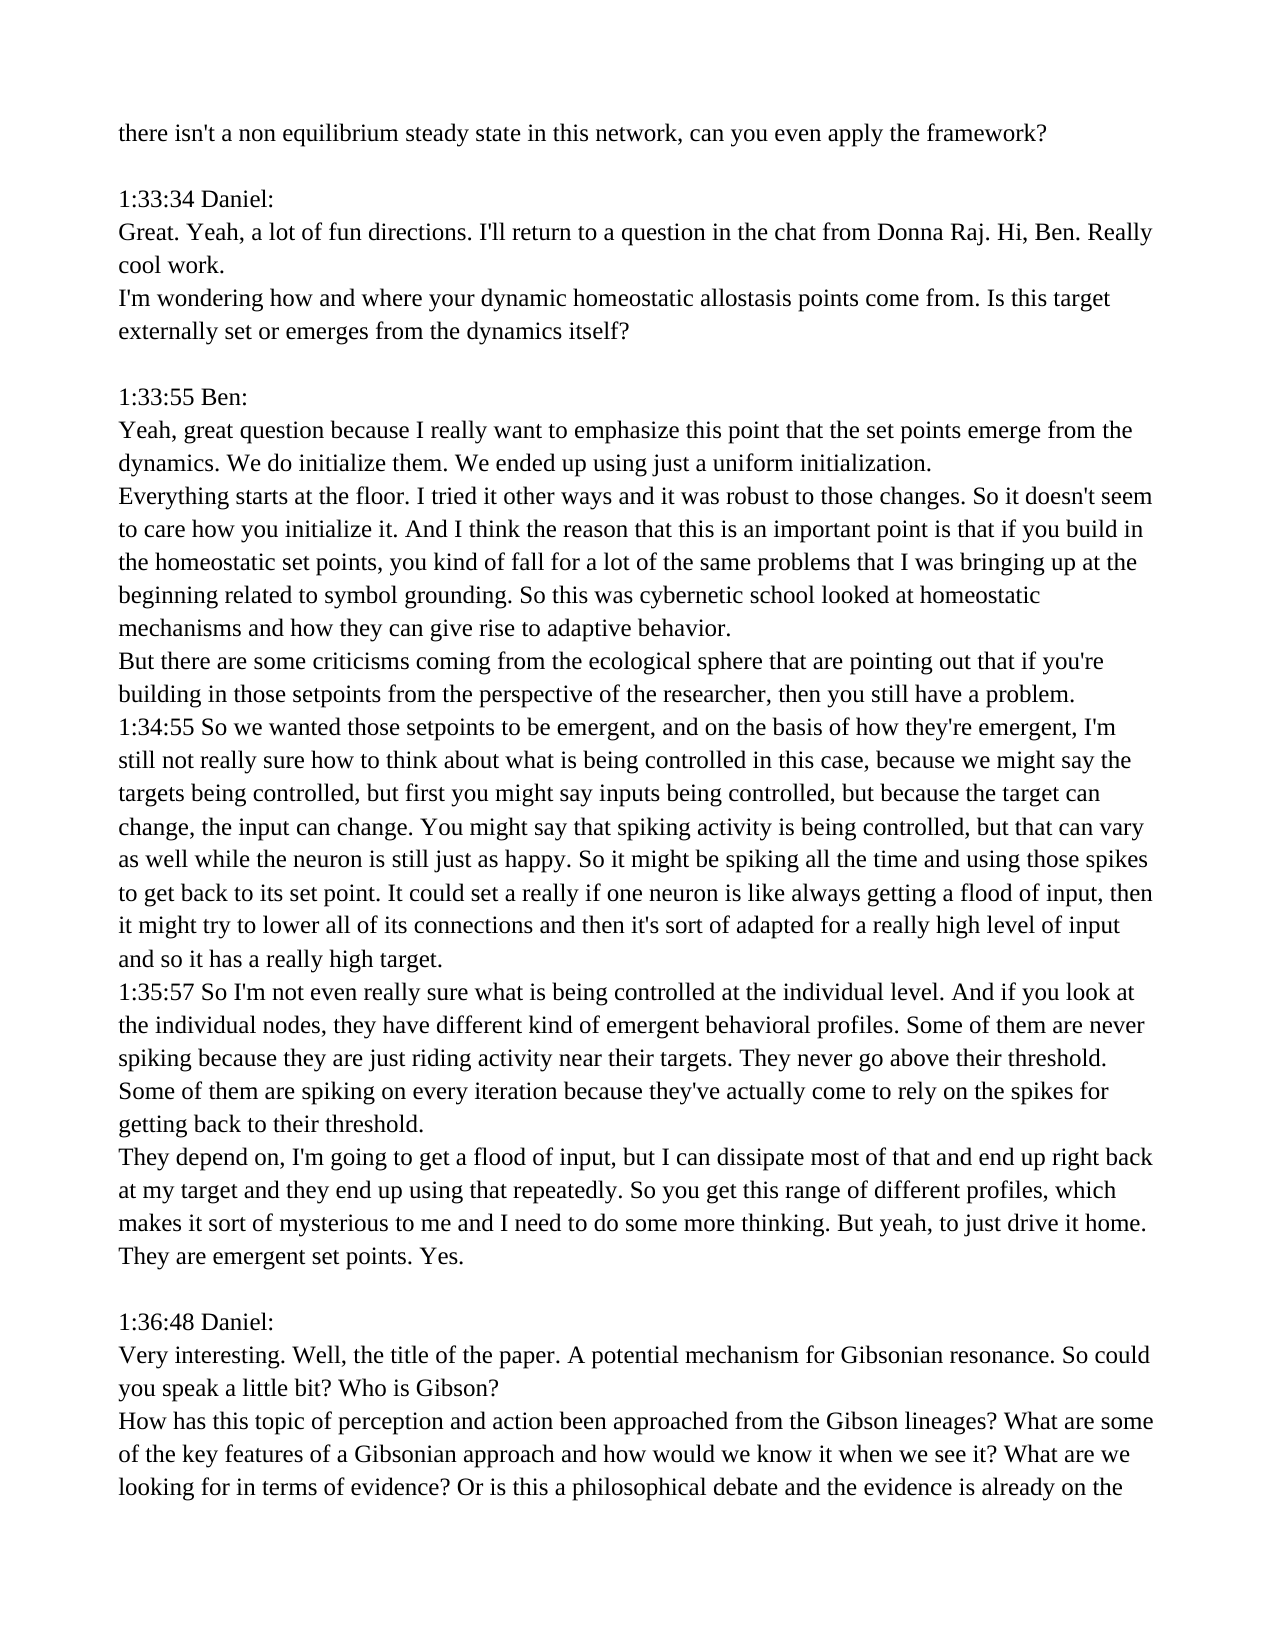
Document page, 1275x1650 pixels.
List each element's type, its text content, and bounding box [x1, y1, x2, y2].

text Everything starts at the floor. I tried it other ways and it was robust to those changes. So it doesn't seem to care how you initialize it. And I think the reason that this is an important point is that if you build in the homeostatic set points, you kind of fall for a lot of the same problems that I was bringing up at the beginning related to symbol grounding. So this was cybernetic school looked at homeostatic mechanisms and how they can give rise to adaptive behavior. [118, 481, 1157, 642]
text 1:34:55 So we wanted those setpoints to be emergent, and on the basis of how they're emergent, I'm still not really sure how to think about what is being controlled in this case, because we might say the targets being controlled, but first you might say inputs being controlled, but because the target can change, the input can change. You might say that spiking activity is being controlled, but that can vary as well while the neuron is still just as happy. So it might be spiking all the time and using those spikes to get back to its set point. It could set a really if one neuron is like always getting a flood of input, then it might try to lower all of its connections and then it's sort of adapted for a really high level of input and so it has a really high target. [118, 712, 1157, 972]
text 1:33:55 Ben: [118, 382, 1157, 411]
text Great. Yeah, a lot of fun directions. I'll return to a question in the chat from Donna Raj. Hi, Ben. Really cool work. [118, 217, 1157, 279]
text Yeah, great question because I really want to emphasize this point that the set points emerge from the dynamics. We do initialize them. We ended up using just a uniform initialization. [118, 415, 1157, 477]
text But there are some criticisms coming from the ecological sphere that are pointing out that if you're building in those setpoints from the perspective of the researcher, then you still have a problem. [118, 646, 1157, 708]
text I'm wondering how and where your dynamic homeostatic allostasis points come from. Is this target externally set or emerges from the dynamics itself? [118, 283, 1157, 345]
text Very interesting. Well, the title of the paper. A potential mechanism for Gibsonian resonance. So could you speak a little bit? Who is Gibson? [118, 1340, 1157, 1402]
text They depend on, I'm going to get a flood of input, but I can dissipate most of that and end up right back at my target and they end up using that repeatedly. So you get this range of different profiles, which makes it sort of mysterious to me and I need to do some more thinking. But yeah, to just drive it home. They are emergent set points. Yes. [118, 1142, 1157, 1269]
text there isn't a non equilibrium steady state in this network, can you even apply the framework? [118, 118, 1157, 147]
text How has this topic of perception and action been approached from the Gibson lineages? What are some of the key features of a Gibsonian approach and how would we know it when we see it? What are we looking for in terms of evidence? Or is this a philosophical debate and the evidence is already on the [118, 1406, 1157, 1501]
text 1:35:57 So I'm not even really sure what is being controlled at the individual level. And if you look at the individual nodes, they have different kind of emergent behavioral profiles. Some of them are never spiking because they are just riding activity near their targets. They never go above their threshold. Some of them are spiking on every iteration because they've actually come to rely on the spikes for getting back to their threshold. [118, 977, 1157, 1137]
text 1:33:34 Daniel: [118, 184, 1157, 213]
text 1:36:48 Daniel: [118, 1307, 1157, 1336]
